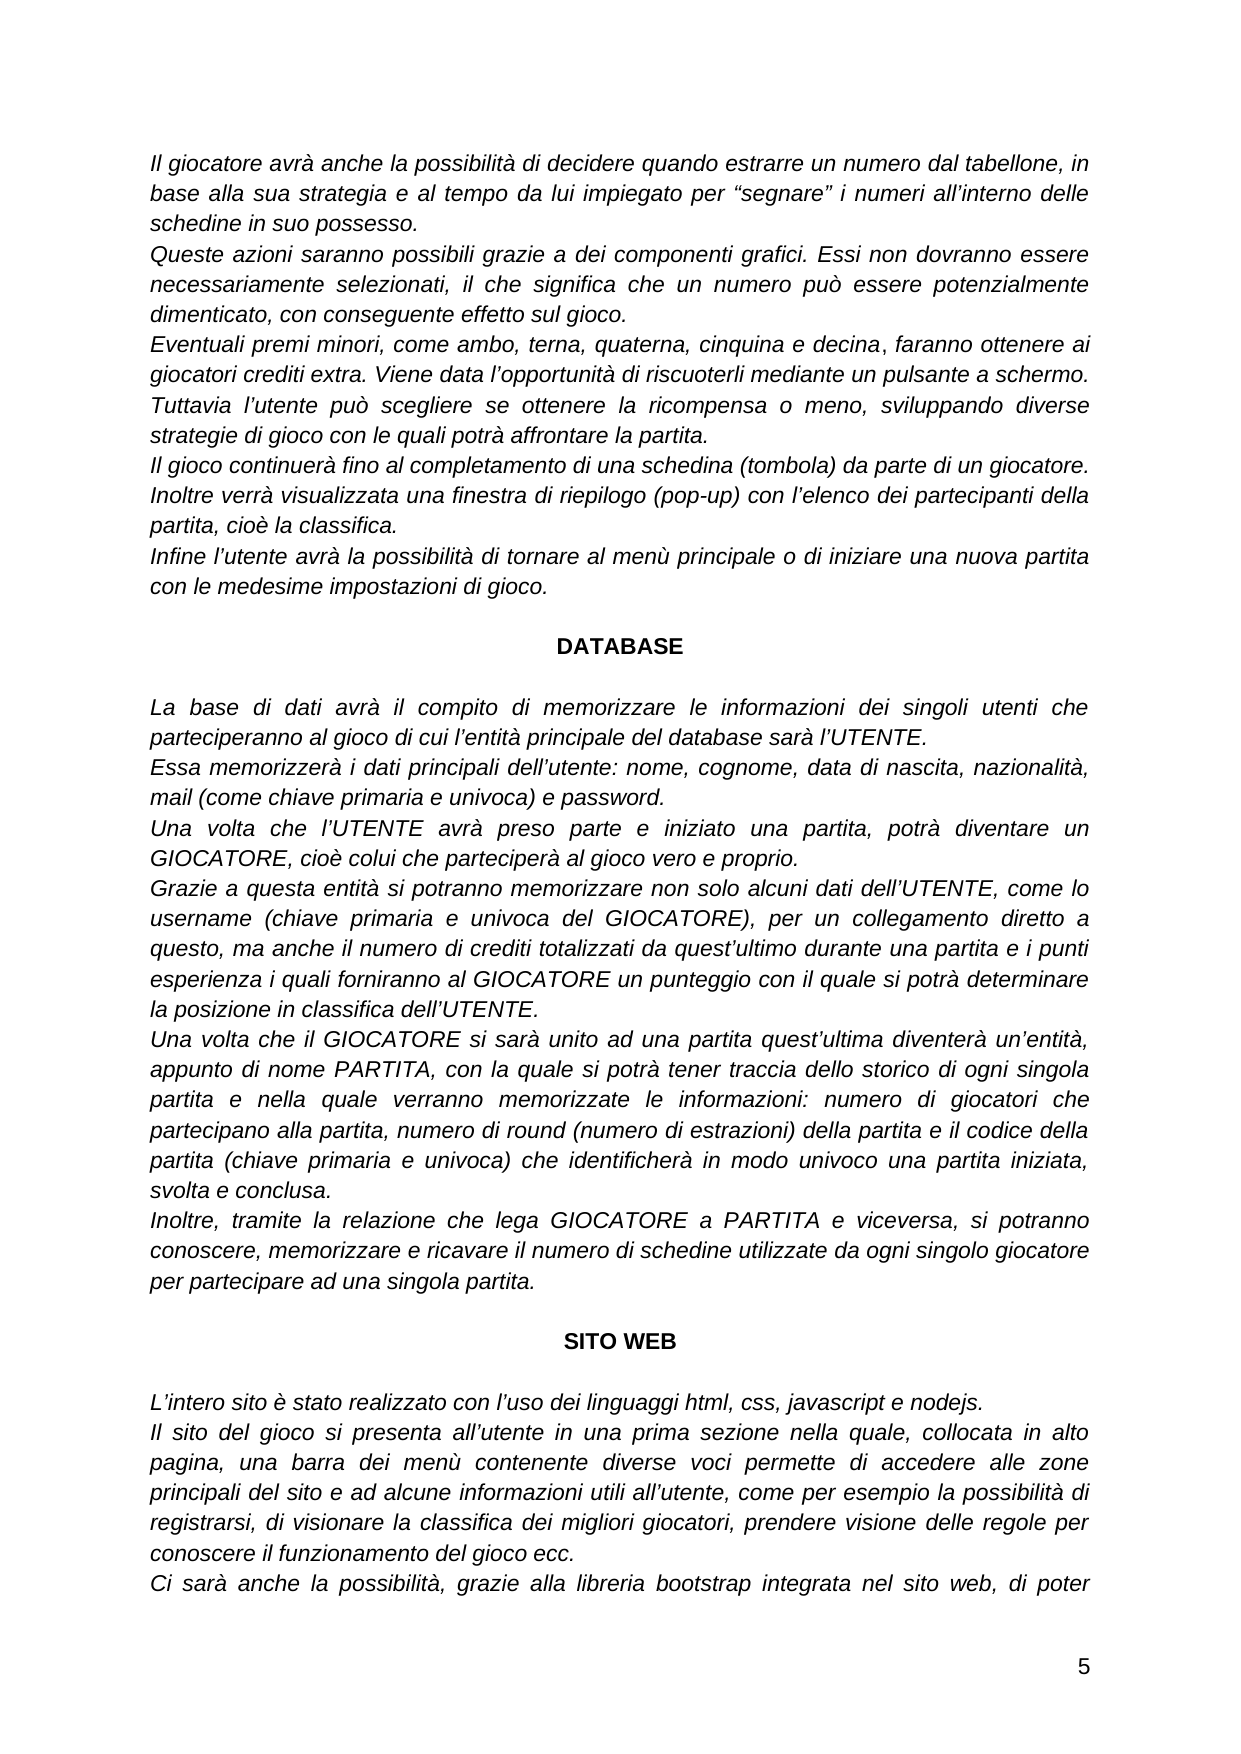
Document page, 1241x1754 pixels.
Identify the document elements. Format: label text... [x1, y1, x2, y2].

text L’intero sito è stato realizzato con l’uso dei linguaggi html, css, javascript e nodejs. [150, 1388, 1090, 1415]
text Infine l’utente avrà la possibilità di tornare al menù principale o di iniziare una nuova partita con le medesime impostazioni di gioco. [150, 543, 1090, 599]
text Una volta che il GIOCATORE si sarà unito ad una partita quest’ultima diventerà un’entità, appunto di nome PARTITA, con la quale si potrà tener traccia dello storico di ogni singola partita e nella quale verranno memorizzate le informazioni: numero di giocatori che partecipano alla partita, numero di round (numero di estrazioni) della partita e il codice della partita (chiave primaria e univoca) che identificherà in modo univoco una partita iniziata, svolta e conclusa. [150, 1026, 1090, 1203]
text Inoltre, tramite la relazione che lega GIOCATORE a PARTITA e viceversa, si potranno conoscere, memorizzare e ricavare il numero di schedine utilizzate da ogni singolo giocatore per partecipare ad una singola partita. [150, 1207, 1090, 1294]
text Essa memorizzerà i dati principali dell’utente: nome, cognome, data di nascita, nazionalità, mail (come chiave primaria e univoca) e password. [150, 754, 1090, 811]
text Eventuali premi minori, come ambo, terna, quaterna, cinquina e decina, faranno ottenere ai giocatori crediti extra. Viene data l’opportunità di riscuoterli mediante un pulsante a schermo. Tuttavia l’utente può scegliere se ottenere la ricompensa o meno, sviluppando diverse strategie di gioco con le quali potrà affrontare la partita. [150, 331, 1090, 448]
text Ci sarà anche la possibilità, grazie alla libreria bootstrap integrata nel sito web, di poter [150, 1570, 1090, 1596]
text Queste azioni saranno possibili grazie a dei componenti grafici. Essi non dovranno essere necessariamente selezionati, il che significa che un numero può essere potenzialmente dimenticato, con conseguente effetto sul gioco. [150, 241, 1090, 327]
text Una volta che l’UTENTE avrà preso parte e iniziato una partita, potrà diventare un GIOCATORE, cioè colui che parteciperà al gioco vero e proprio. [150, 814, 1090, 871]
text Il sito del gioco si presenta all’utente in una prima sezione nella quale, collocata in alto pagina, una barra dei menù contenente diverse voci permette di accedere alle zone principali del sito e ad alcune informazioni utili all’utente, come per esempio la possibilità di registrarsi, di visionare la classifica dei migliori giocatori, prendere visione delle regole per conoscere il funzionamento del gioco ecc. [150, 1419, 1090, 1566]
text Grazie a questa entità si potranno memorizzare non solo alcuni dati dell’UTENTE, come lo username (chiave primaria e univoca del GIOCATORE), per un collegamento diretto a questo, ma anche il numero di crediti totalizzati da quest’ultimo durante una partita e i punti esperienza i quali forniranno al GIOCATORE un punteggio con il quale si potrà determinare la posizione in classifica dell’UTENTE. [150, 875, 1090, 1022]
text Il gioco continuerà fino al completamento di una schedina (tombola) da parte di un giocatore. [150, 452, 1090, 478]
text Il giocatore avrà anche la possibilità di decidere quando estrarre un numero dal tabellone, in base alla sua strategia e al tempo da lui impiegato per “segnare” i numeri all’interno delle schedine in suo possesso. [150, 150, 1090, 237]
text La base di dati avrà il compito di memorizzare le informazioni dei singoli utenti che parteciperanno al gioco di cui l’entità principale del database sarà l’UTENTE. [150, 694, 1090, 750]
text DATABASE [150, 633, 1090, 660]
text Inoltre verrà visualizzata una finestra di riepilogo (pop-up) con l’elenco dei partecipanti della partita, cioè la classifica. [150, 482, 1090, 539]
text SITO WEB [150, 1328, 1090, 1354]
